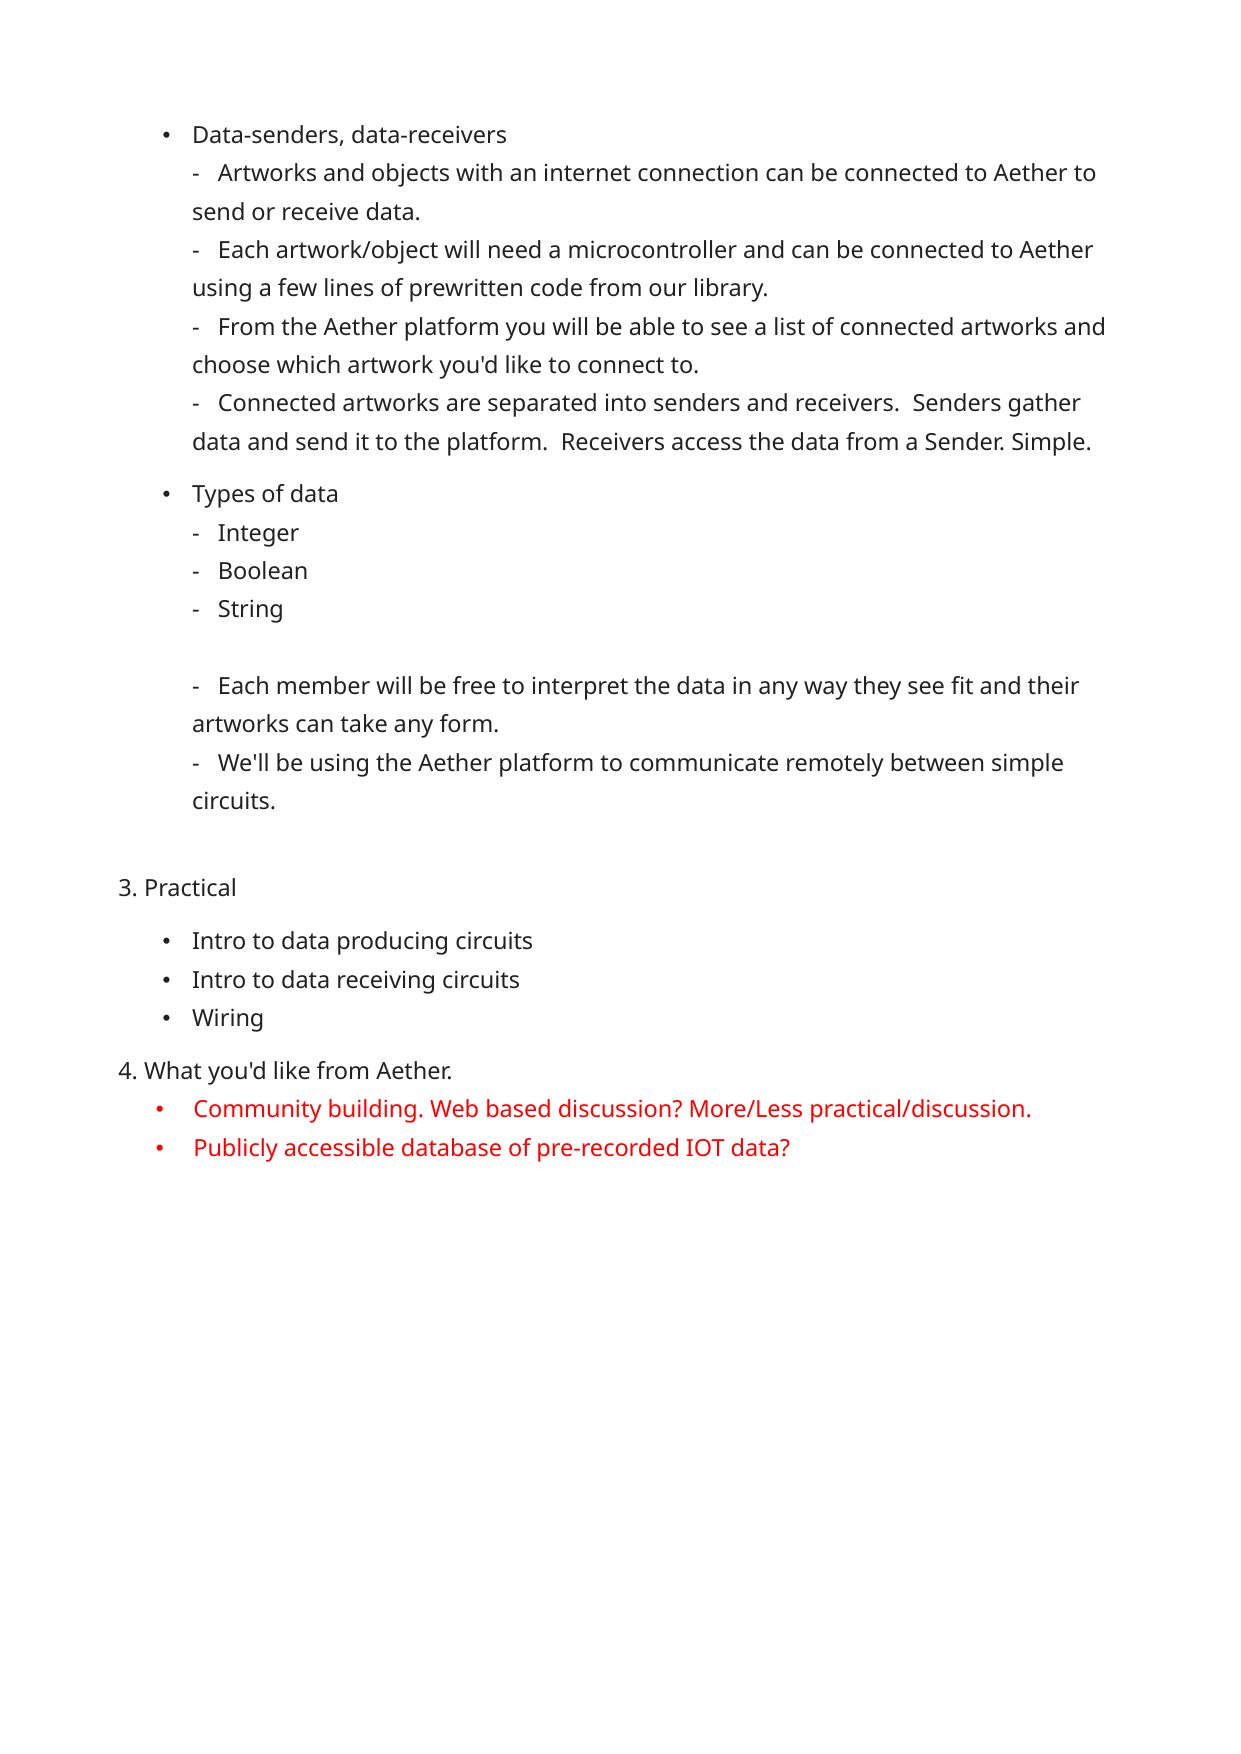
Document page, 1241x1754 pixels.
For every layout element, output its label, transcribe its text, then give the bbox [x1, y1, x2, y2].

list Types of data - Integer - Boolean - String - Each member will be free to interpret the data in any way they see fit and their artworks can take any form. - We'll be using the Aether platform to communicate remotely between simple circuits. [162, 478, 1122, 816]
list Community building. Web based discussion? More/Less practical/discussion. [156, 1093, 1122, 1124]
list Publicly accessible database of pre-recorded IOT data? [156, 1131, 1122, 1163]
text 3. Practical [118, 872, 1122, 904]
list Intro to data receiving circuits [162, 963, 1122, 995]
list Data-senders, data-receivers - Artworks and objects with an internet connection can be connected to Aether to send or receive data. - Each artwork/object will need a microcontroller and can be connected to Aether using a few lines of prewritten code from our library. - From the Aether platform you will be able to see a list of connected artworks and choose which artwork you'd like to connect to. - Connected artworks are separated into senders and receivers. Senders gather data and send it to the platform. Receivers access the data from a Sender. Simple. [162, 118, 1122, 457]
text 4. What you'd like from Aether. [118, 1054, 1122, 1086]
list Intro to data producing circuits [162, 925, 1122, 957]
list Wiring [162, 1001, 1122, 1033]
